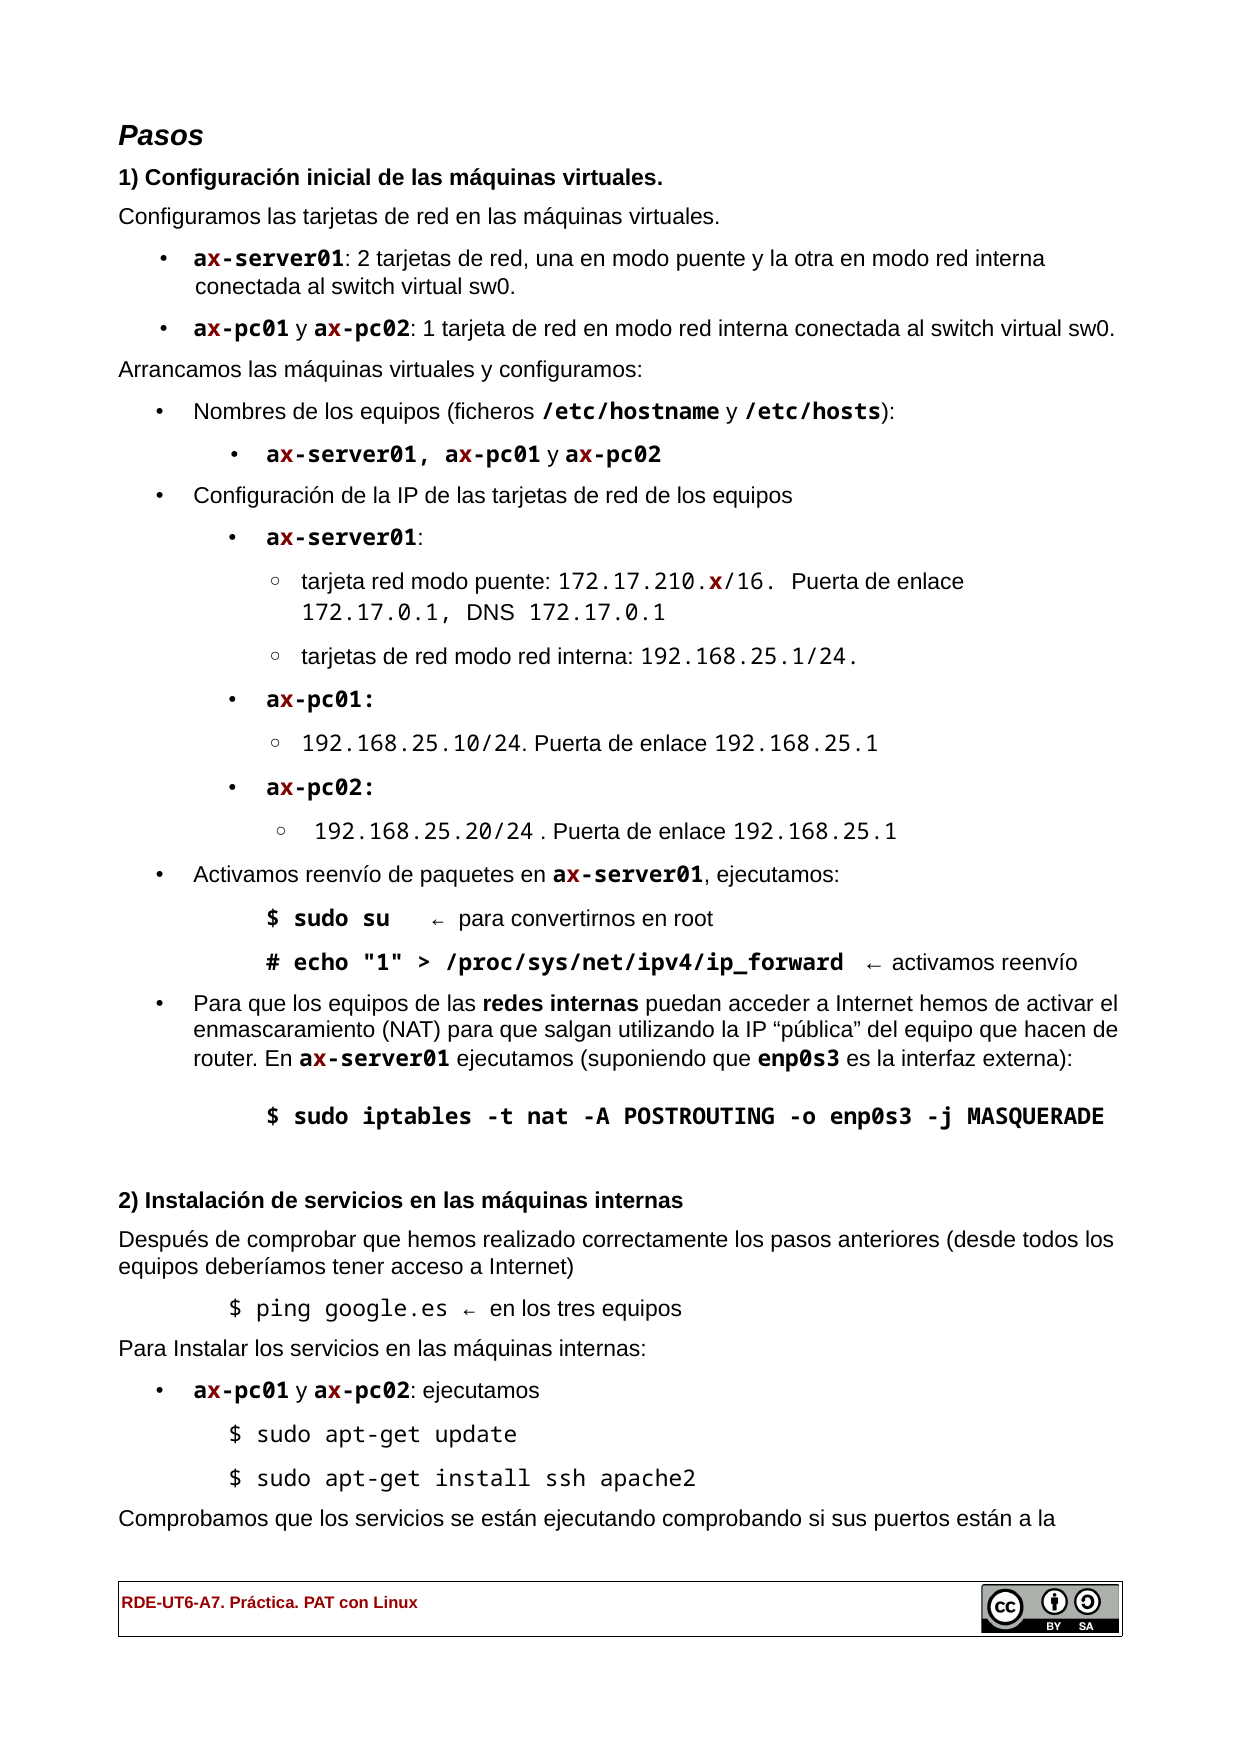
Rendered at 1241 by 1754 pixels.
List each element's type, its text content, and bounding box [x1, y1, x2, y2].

list ax-server01: 2 tarjetas de red, una en modo puente y la otra en modo red interna conectada al switch virtual sw0. [159, 242, 1122, 299]
list 192.168.25.20/24 . Puerta de enlace 192.168.25.1 [272, 815, 1122, 846]
list tarjetas de red modo red interna: 192.168.25.1/24. [266, 640, 1122, 671]
picture [981, 1584, 1119, 1633]
list Configuración de la IP de las tarjetas de red de los equipos [156, 482, 1122, 508]
text Arrancamos las máquinas virtuales y configuramos: [118, 356, 1122, 382]
text $ sudo apt-get update [228, 1418, 1122, 1449]
text Configuramos las tarjetas de red en las máquinas virtuales. [118, 203, 1122, 229]
text $ ping google.es ← en los tres equipos [228, 1292, 1122, 1323]
text Para Instalar los servicios en las máquinas internas: [118, 1335, 1122, 1362]
text $ sudo apt-get install ssh apache2 [228, 1462, 1122, 1493]
subtitle Pasos [118, 118, 1122, 152]
list ax-pc01 y ax-pc02: ejecutamos [156, 1374, 1122, 1405]
text $ sudo su ← para convertirnos en root [266, 902, 1122, 933]
list tarjeta red modo puente: 172.17.210.x/16. Puerta de enlace 172.17.0.1, DNS 172.17.0.1 [266, 565, 1122, 627]
text Después de comprobar que hemos realizado correctamente los pasos anteriores (desde todos los equipos deberíamos tener acceso a Internet) [118, 1226, 1122, 1279]
text Comprobamos que los servicios se están ejecutando comprobando si sus puertos están a la [118, 1505, 1122, 1532]
text 2) Instalación de servicios en las máquinas internas [118, 1187, 1122, 1214]
list Para que los equipos de las redes internas puedan acceder a Internet hemos de activar el enmascaramiento (NAT) para que salgan utilizando la IP “pública” del equipo que hacen de router. En ax-server01 ejecutamos (suponiendo que enp0s3 es la interfaz externa): [156, 990, 1122, 1074]
text $ sudo iptables -t nat -A POSTROUTING -o enp0s3 -j MASQUERADE [266, 1100, 1122, 1131]
list ax-pc01 y ax-pc02: 1 tarjeta de red en modo red interna conectada al switch virtual sw0. [159, 312, 1122, 343]
list 192.168.25.10/24. Puerta de enlace 192.168.25.1 [266, 727, 1122, 758]
list ax-pc01: [228, 683, 1122, 715]
list ax-server01: [228, 521, 1122, 552]
list Activamos reenvío de paquetes en ax-server01, ejecutamos: [156, 858, 1122, 890]
text # echo "1" > /proc/sys/net/ipv4/ip_forward ← activamos reenvío [266, 946, 1122, 977]
list ax-server01, ax-pc01 y ax-pc02 [230, 438, 1122, 469]
list ax-pc02: [228, 771, 1122, 802]
text 1) Configuración inicial de las máquinas virtuales. [118, 164, 1122, 191]
list Nombres de los equipos (ficheros /etc/hostname y /etc/hosts): [156, 394, 1122, 426]
